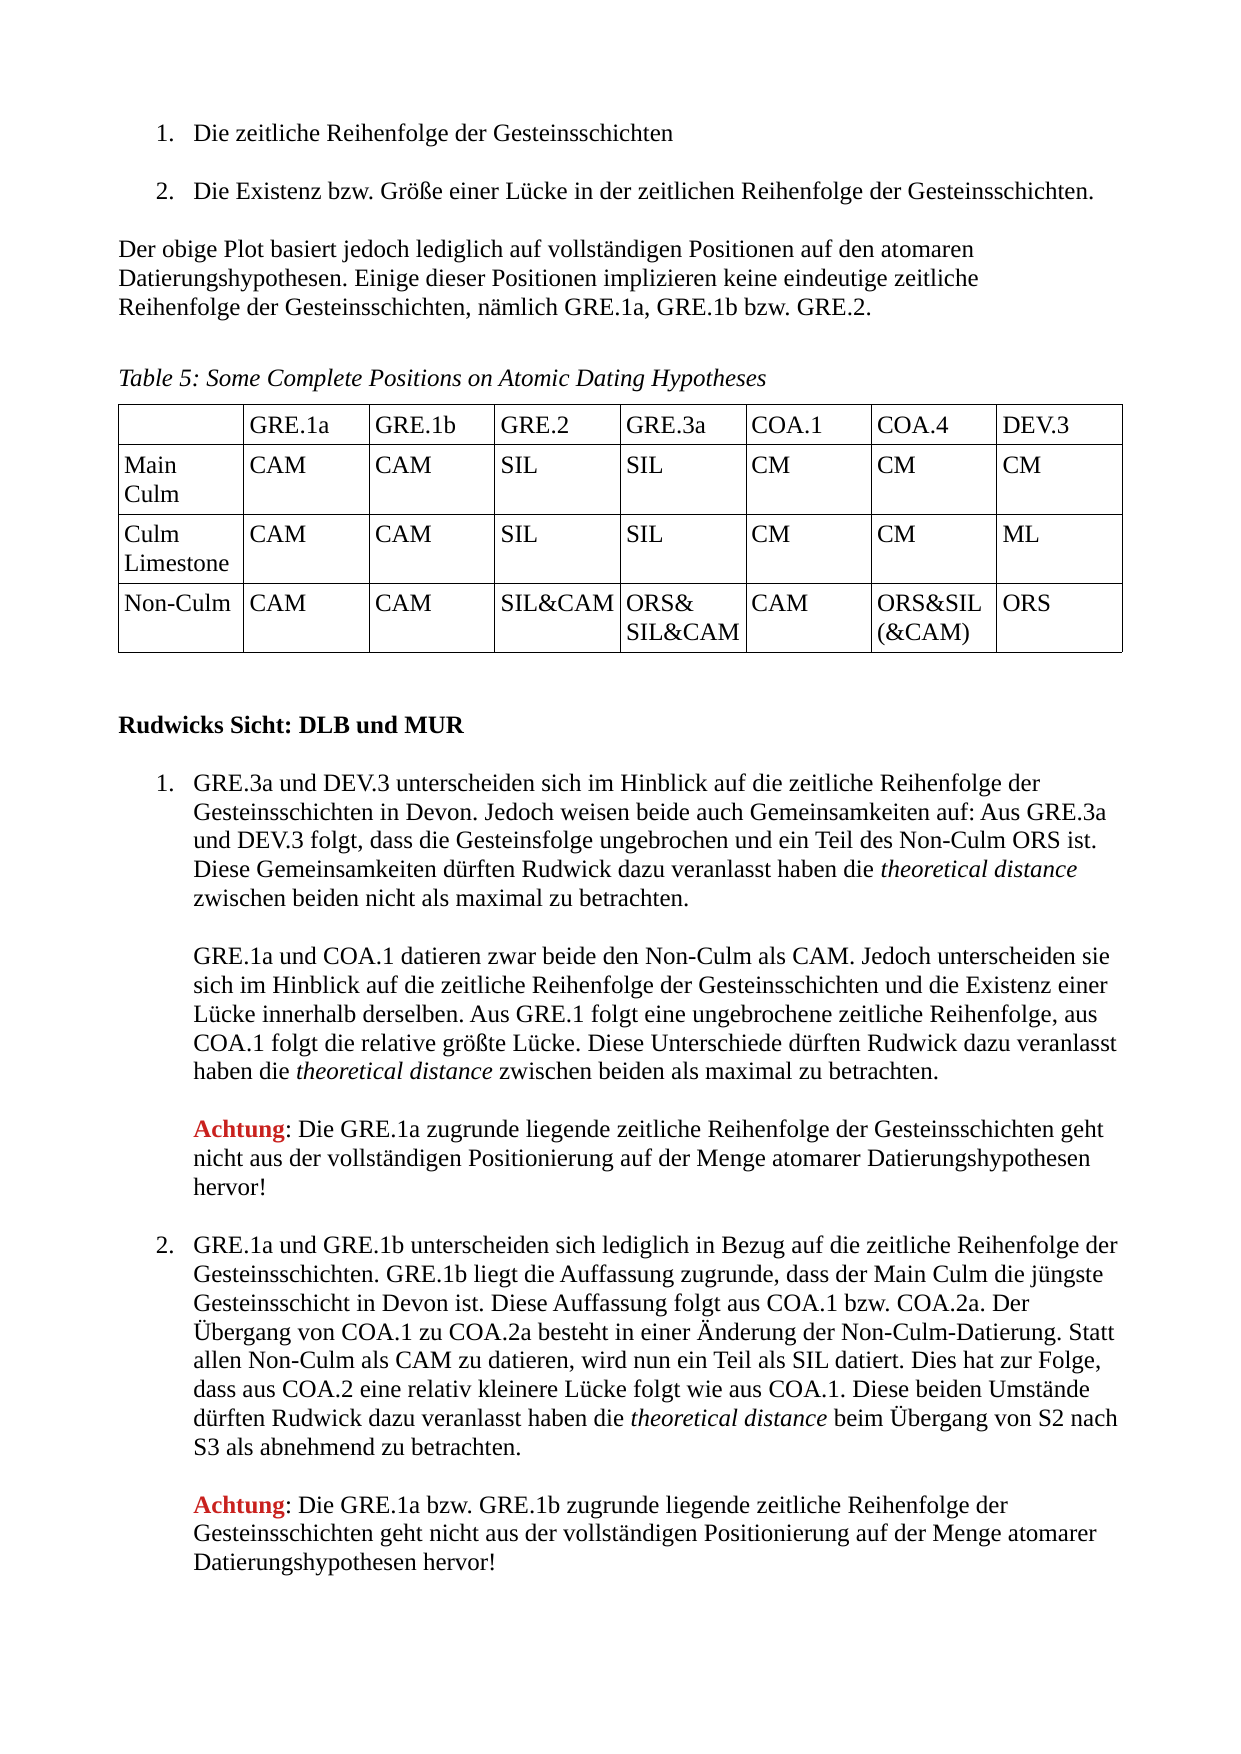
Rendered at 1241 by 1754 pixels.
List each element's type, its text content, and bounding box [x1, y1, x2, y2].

table_cell SIL [621, 515, 746, 582]
list GRE.1a und COA.1 datieren zwar beide den Non-Culm als CAM. Jedoch unterscheiden sie sich im Hinblick auf die zeitliche Reihenfolge der Gesteinsschichten und die Existenz einer Lücke innerhalb derselben. Aus GRE.1 folgt eine ungebrochene zeitliche Reihenfolge, aus COA.1 folgt die relative größte Lücke. Diese Unterschiede dürften Rudwick dazu veranlasst haben die theoretical distance zwischen beiden als maximal zu betrachten. [156, 941, 1122, 1085]
list GRE.3a und DEV.3 unterscheiden sich im Hinblick auf die zeitliche Reihenfolge der Gesteinsschichten in Devon. Jedoch weisen beide auch Gemeinsamkeiten auf: Aus GRE.3a und DEV.3 folgt, dass die Gesteinsfolge ungebrochen und ein Teil des Non-Culm ORS ist. Diese Gemeinsamkeiten dürften Rudwick dazu veranlasst haben die theoretical distance zwischen beiden nicht als maximal zu betrachten. [156, 768, 1122, 912]
table_header GRE.3a [621, 405, 746, 444]
table_cell CM [997, 445, 1122, 513]
table_cell Main Culm [119, 445, 243, 513]
table_cell CAM [370, 584, 494, 652]
table_header GRE.1a [244, 405, 369, 444]
list Achtung: Die GRE.1a zugrunde liegende zeitliche Reihenfolge der Gesteinsschichten geht nicht aus der vollständigen Positionierung auf der Menge atomarer Datierungshypothesen hervor! [156, 1114, 1122, 1201]
list Der obige Plot basiert jedoch lediglich auf vollständigen Positionen auf den atomaren Datierungshypothesen. Einige dieser Positionen implizieren keine eindeutige zeitliche Reihenfolge der Gesteinsschichten, nämlich GRE.1a, GRE.1b bzw. GRE.2. [118, 234, 1063, 321]
list Die Existenz bzw. Größe einer Lücke in der zeitlichen Reihenfolge der Gesteinsschichten. [156, 176, 1122, 205]
table_cell CAM [244, 445, 369, 513]
table_cell CAM [370, 445, 494, 513]
text Table 5: Some Complete Positions on Atomic Dating Hypotheses [118, 363, 1122, 392]
table_cell CM [747, 445, 871, 513]
table_cell ORS& SIL&CAM [621, 584, 746, 652]
table_cell CAM [244, 515, 369, 582]
list Achtung: Die GRE.1a bzw. GRE.1b zugrunde liegende zeitliche Reihenfolge der Gesteinsschichten geht nicht aus der vollständigen Positionierung auf der Menge atomarer Datierungshypothesen hervor! [156, 1490, 1122, 1576]
table_header COA.4 [872, 405, 996, 444]
table_cell ORS&SIL (&CAM) [872, 584, 996, 652]
table_cell CM [747, 515, 871, 582]
table_cell CM [872, 445, 996, 513]
list GRE.1a und GRE.1b unterscheiden sich lediglich in Bezug auf die zeitliche Reihenfolge der Gesteinsschichten. GRE.1b liegt die Auffassung zugrunde, dass der Main Culm die jüngste Gesteinsschicht in Devon ist. Diese Auffassung folgt aus COA.1 bzw. COA.2a. Der Übergang von COA.1 zu COA.2a besteht in einer Änderung der Non-Culm-Datierung. Statt allen Non-Culm als CAM zu datieren, wird nun ein Teil als SIL datiert. Dies hat zur Folge, dass aus COA.2 eine relativ kleinere Lücke folgt wie aus COA.1. Diese beiden Umstände dürften Rudwick dazu veranlasst haben die theoretical distance beim Übergang von S2 nach S3 als abnehmend zu betrachten. [156, 1230, 1122, 1460]
table_cell ORS [997, 584, 1122, 652]
table_header GRE.2 [495, 405, 620, 444]
table_cell SIL&CAM [495, 584, 620, 652]
table_header COA.1 [747, 405, 871, 444]
table_cell ML [997, 515, 1122, 582]
table_cell CAM [244, 584, 369, 652]
table_header GRE.1b [370, 405, 494, 444]
table_cell SIL [495, 445, 620, 513]
table_cell Non-Culm [119, 584, 243, 652]
list Die zeitliche Reihenfolge der Gesteinsschichten [156, 118, 1122, 147]
table_header DEV.3 [997, 405, 1122, 444]
table_header [119, 405, 243, 444]
table_cell CAM [370, 515, 494, 582]
text Rudwicks Sicht: DLB und MUR [118, 710, 1063, 739]
table_cell CM [872, 515, 996, 582]
table_cell SIL [495, 515, 620, 582]
table_cell SIL [621, 445, 746, 513]
table_cell Culm Limestone [119, 515, 243, 582]
table_cell CAM [747, 584, 871, 652]
